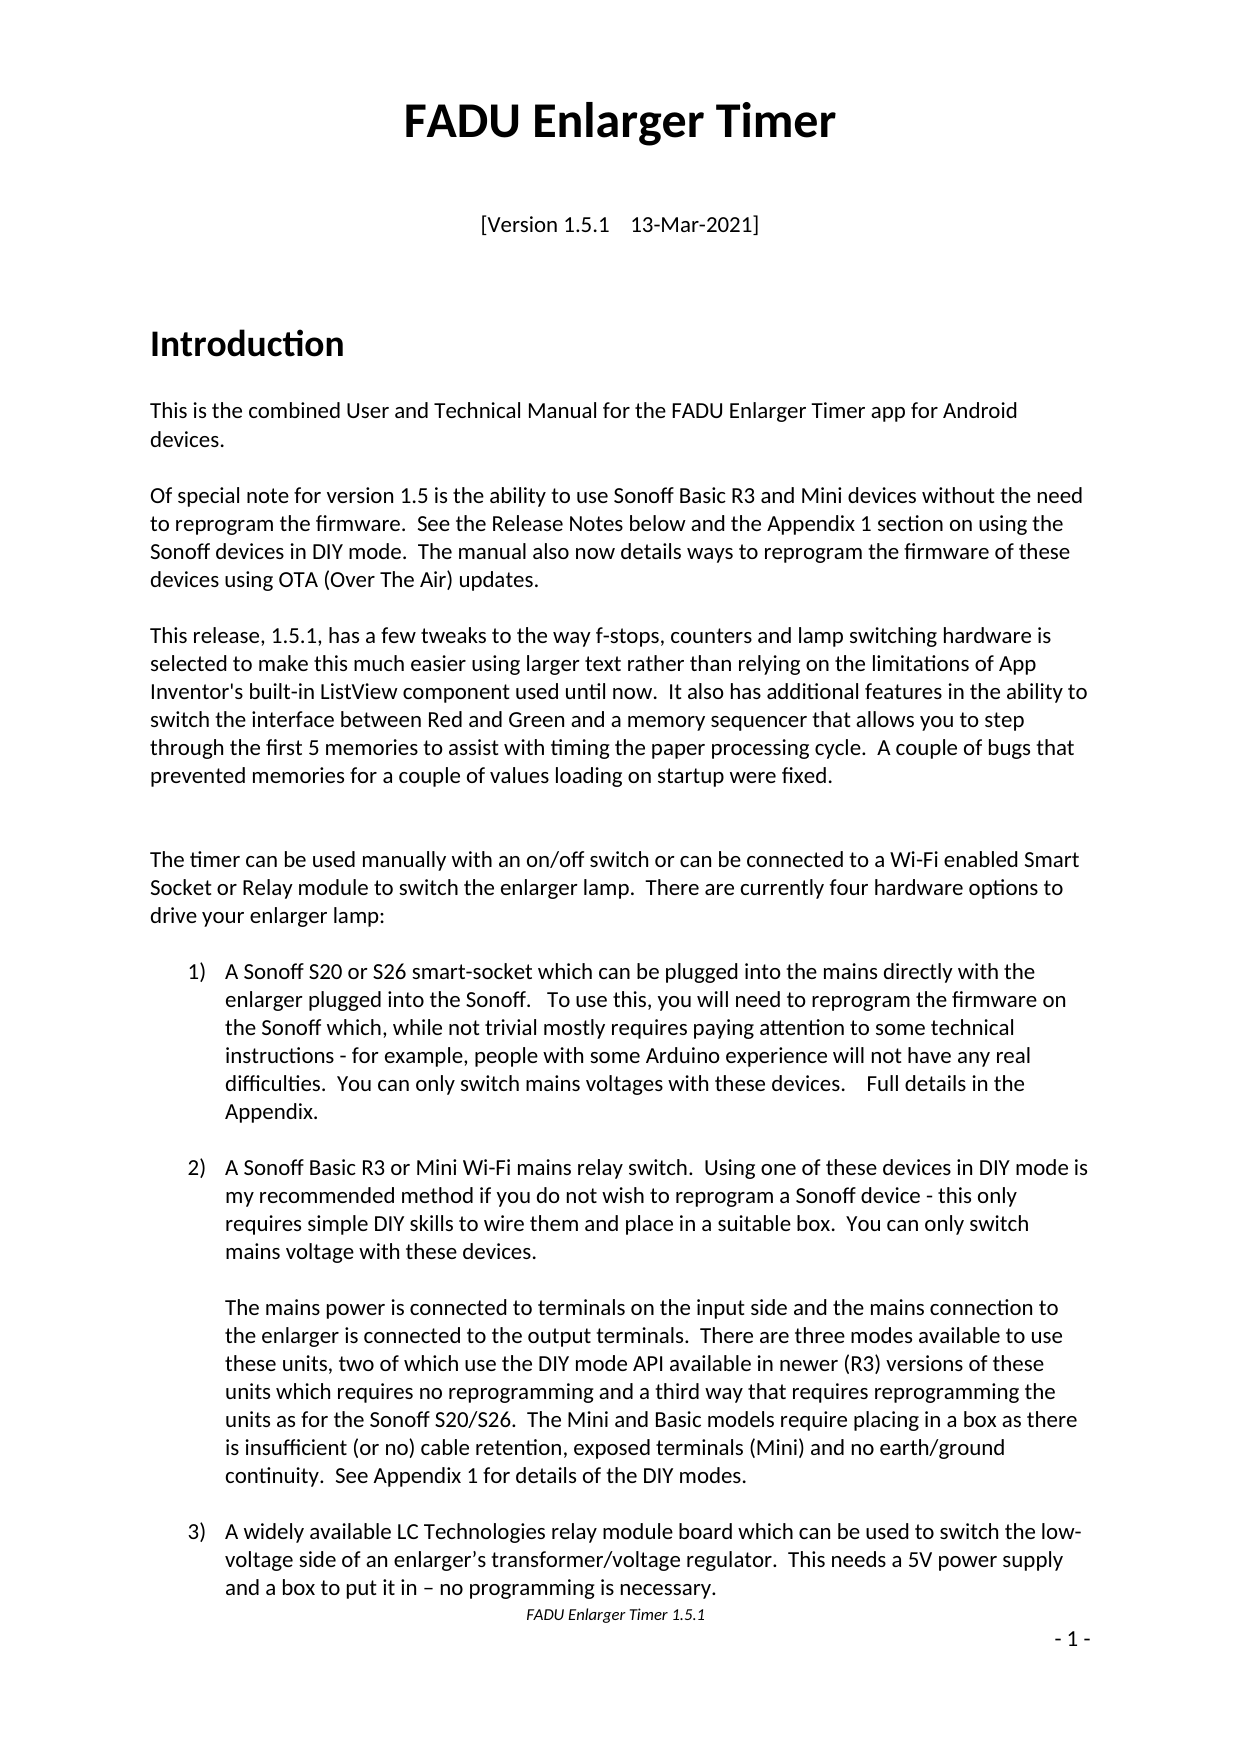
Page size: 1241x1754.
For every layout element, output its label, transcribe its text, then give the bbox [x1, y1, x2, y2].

text This is the combined User and Technical Manual for the FADU Enlarger Timer app for Android devices. [150, 397, 1090, 453]
list A Sonoff S20 or S26 smart-socket which can be plugged into the mains directly with the enlarger plugged into the Sonoff. To use this, you will need to reprogram the firmware on the Sonoff which, while not trivial mostly requires paying attention to some technical instructions - for example, people with some Arduino experience will not have any real difficulties. You can only switch mains voltages with these devices. Full details in the Appendix. [187, 957, 1090, 1125]
text The mains power is connected to terminals on the input side and the mains connection to the enlarger is connected to the output terminals. There are three modes available to use these units, two of which use the DIY mode API available in newer (R3) versions of these units which requires no reprogramming and a third way that requires reprogramming the units as for the Sonoff S20/S26. The Mini and Basic models require placing in a box as there is insufficient (or no) cable retention, exposed terminals (Mini) and no earth/ground continuity. See Appendix 1 for details of the DIY modes. [225, 1293, 1090, 1489]
text The timer can be used manually with an on/off switch or can be connected to a Wi-Fi enabled Smart Socket or Relay module to switch the enlarger lamp. There are currently four hardware options to drive your enlarger lamp: [150, 845, 1090, 929]
list A Sonoff Basic R3 or Mini Wi-Fi mains relay switch. Using one of these devices in DIY mode is my recommended method if you do not wish to reprogram a Sonoff device - this only requires simple DIY skills to wire them and place in a suitable box. You can only switch mains voltage with these devices. [187, 1153, 1090, 1265]
text This release, 1.5.1, has a few tweaks to the way f-stops, counters and lamp switching hardware is selected to make this much easier using larger text rather than relying on the limitations of App Inventor's built-in ListView component used until now. It also has additional features in the ability to switch the interface between Red and Green and a memory sequencer that allows you to step through the first 5 memories to assist with timing the paper processing cycle. A couple of bugs that prevented memories for a couple of values loading on startup were fixed. [150, 621, 1090, 789]
text [Version 1.5.1 13-Mar-2021] [150, 211, 1090, 239]
list A widely available LC Technologies relay module board which can be used to switch the low-voltage side of an enlarger’s transformer/voltage regulator. This needs a 5V power supply and a box to put it in – no programming is necessary. [187, 1517, 1090, 1602]
text Of special note for version 1.5 is the ability to use Sonoff Basic R3 and Mini devices without the need to reprogram the firmware. See the Release Notes below and the Appendix 1 section on using the Sonoff devices in DIY mode. The manual also now details ways to reprogram the firmware of these devices using OTA (Over The Air) updates. [150, 481, 1090, 593]
subtitle Introduction [150, 320, 1090, 366]
text FADU Enlarger Timer [150, 88, 1090, 149]
